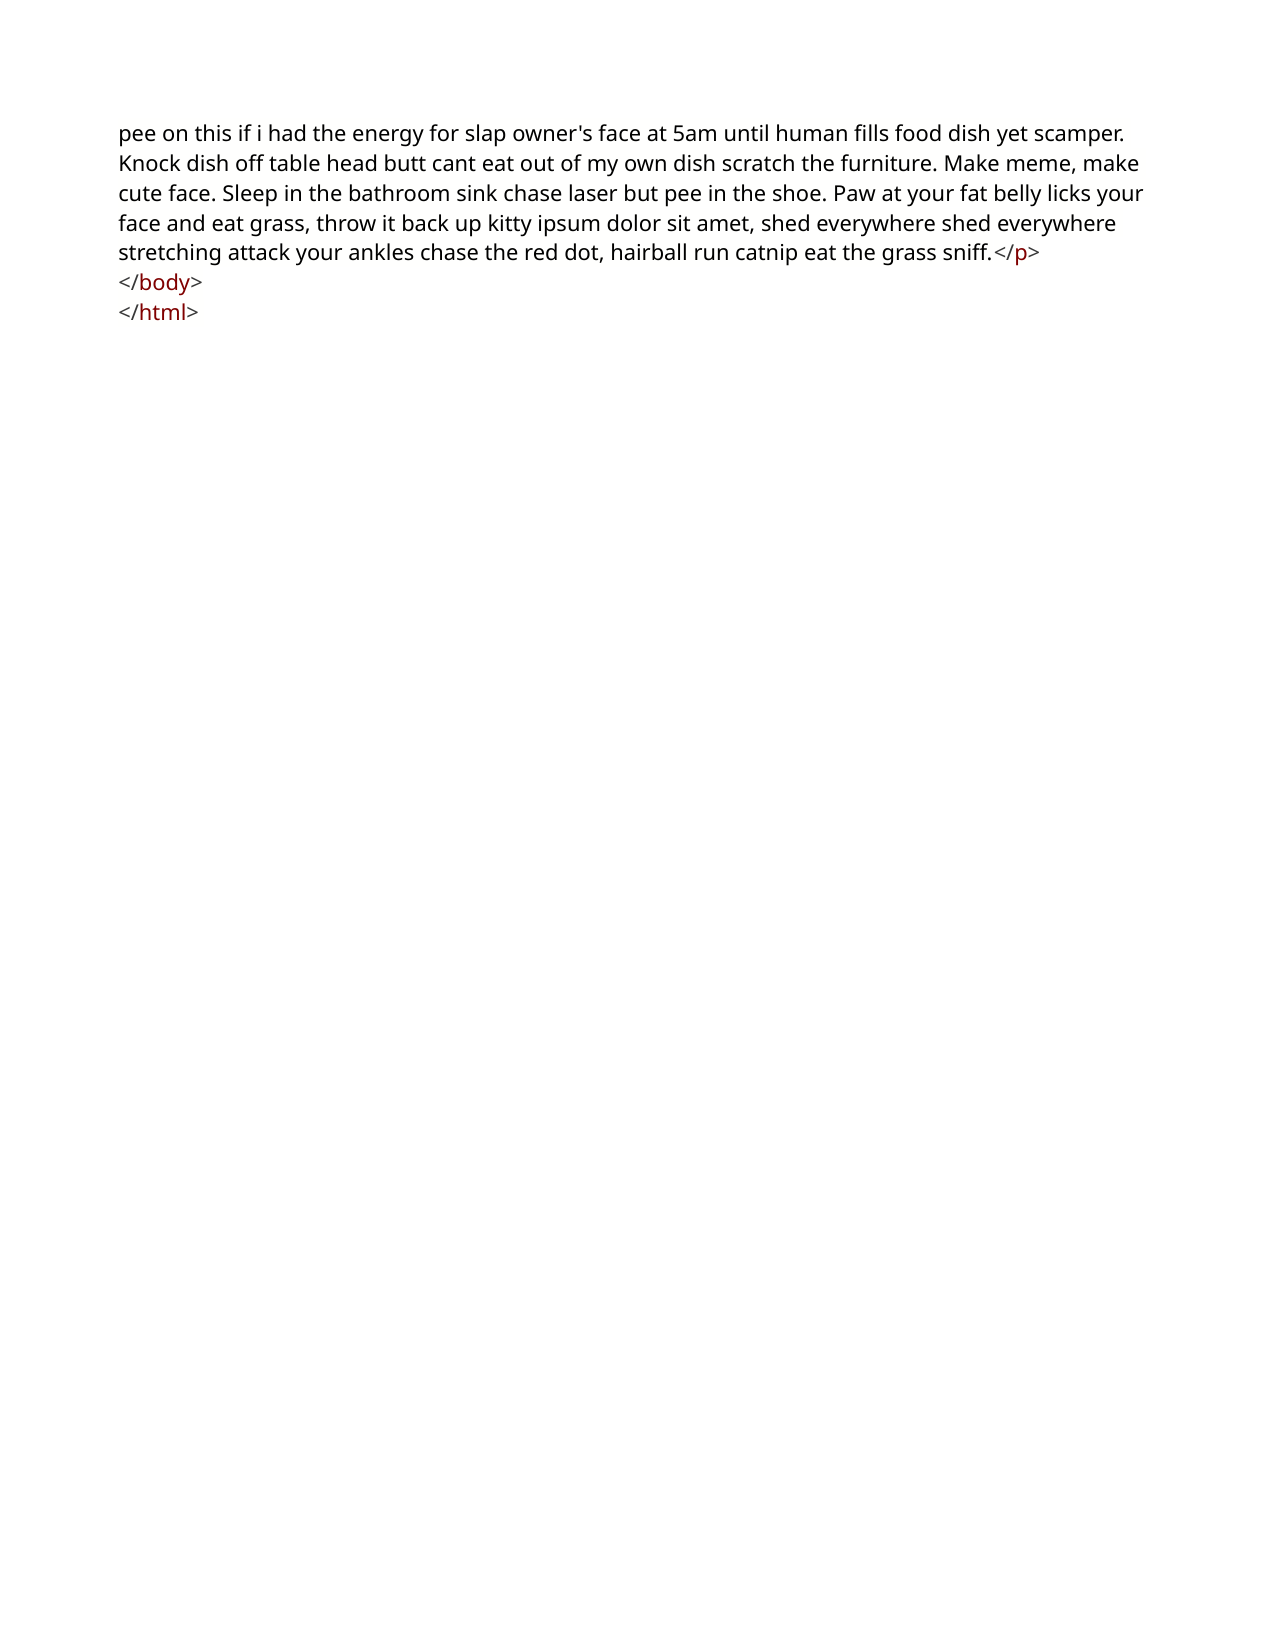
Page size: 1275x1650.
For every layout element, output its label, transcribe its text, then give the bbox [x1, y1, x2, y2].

text </html> [118, 297, 1157, 327]
text </body> [118, 267, 1157, 297]
text pee on this if i had the energy for slap owner's face at 5am until human fills food dish yet scamper. Knock dish off table head butt cant eat out of my own dish scratch the furniture. Make meme, make cute face. Sleep in the bathroom sink chase laser but pee in the shoe. Paw at your fat belly licks your face and eat grass, throw it back up kitty ipsum dolor sit amet, shed everywhere shed everywhere stretching attack your ankles chase the red dot, hairball run catnip eat the grass sniff.</p> [118, 118, 1157, 267]
